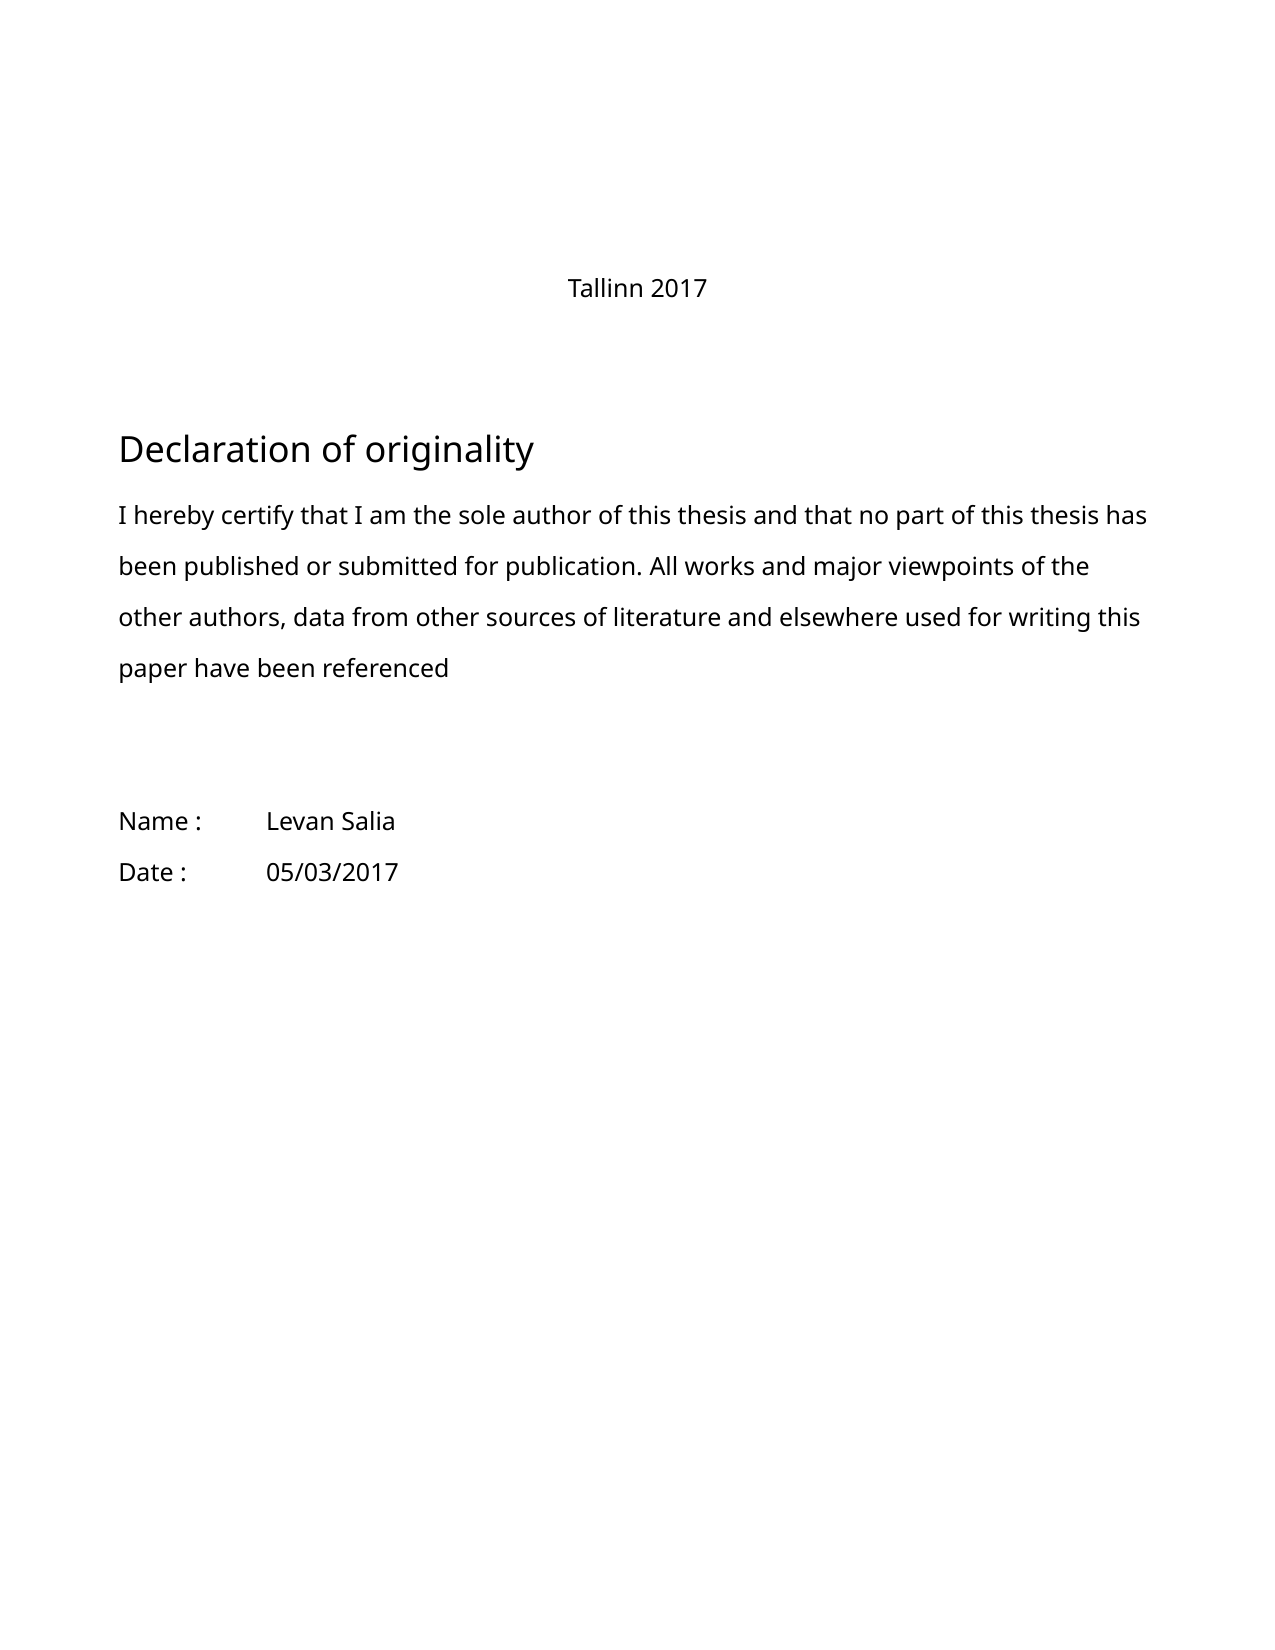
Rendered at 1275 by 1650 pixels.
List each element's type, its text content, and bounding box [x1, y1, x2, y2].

text Tallinn 2017 [118, 271, 1157, 305]
text Date : 05/03/2017 [118, 855, 1157, 889]
text I hereby certify that I am the sole author of this thesis and that no part of this thesis has been published or submitted for publication. All works and major viewpoints of the other authors, data from other sources of literature and elsewhere used for writing this paper have been referenced [118, 498, 1157, 685]
text Declaration of originality [118, 424, 1157, 473]
text Name : Levan Salia [118, 804, 1157, 838]
